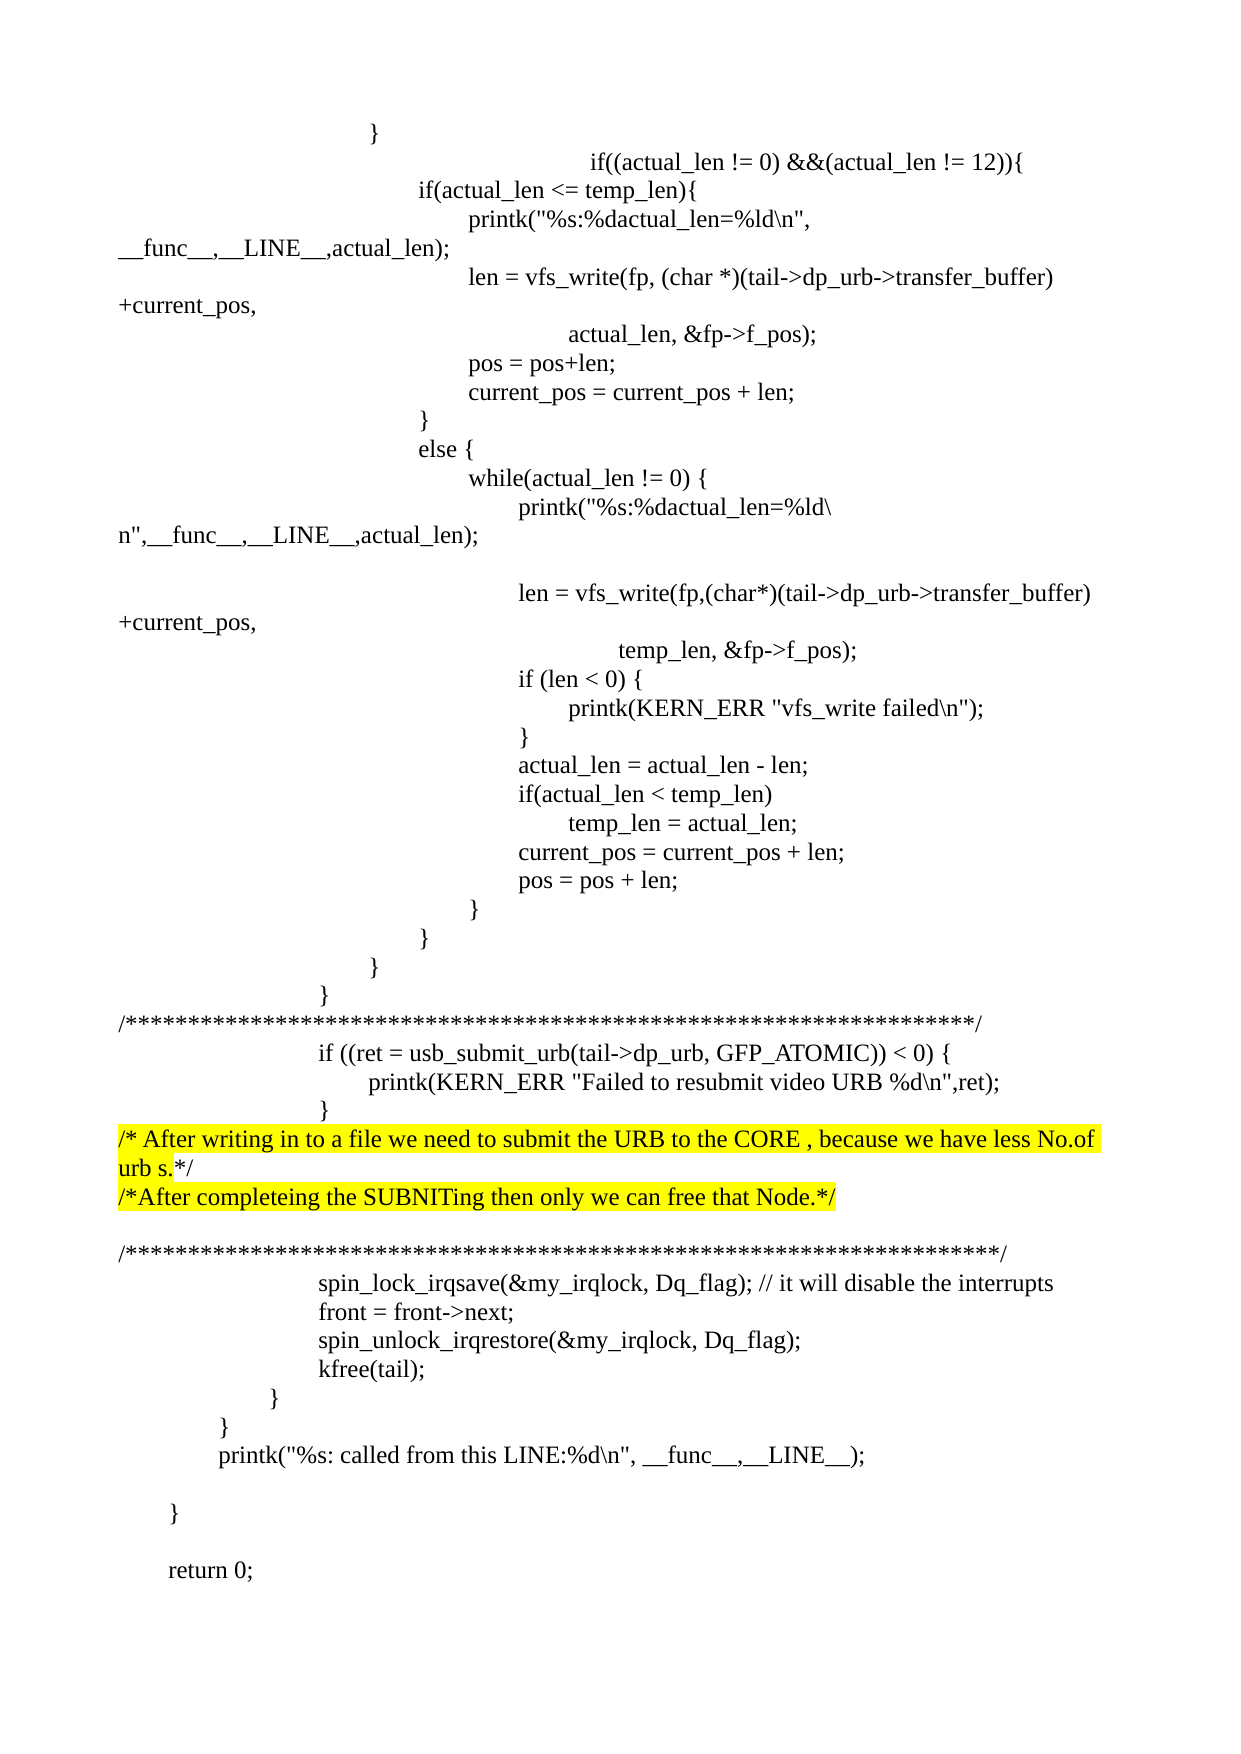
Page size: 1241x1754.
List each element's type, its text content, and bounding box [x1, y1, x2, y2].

text current_pos = current_pos + len; [118, 377, 1122, 406]
text if (len < 0) { [118, 664, 1122, 693]
text len = vfs_write(fp,(char*)(tail->dp_urb->transfer_buffer)+current_pos, [118, 578, 1122, 636]
text printk("%s: called from this LINE:%d\n", __func__,__LINE__); [118, 1441, 1122, 1469]
text /**********************************************************************/ [118, 1239, 1122, 1268]
text } [118, 894, 1122, 923]
text temp_len = actual_len; [118, 808, 1122, 837]
text /*After completeing the SUBNITing then only we can free that Node.*/ [118, 1182, 1122, 1211]
text printk(KERN_ERR "vfs_write failed\n"); [118, 693, 1122, 722]
text spin_lock_irqsave(&my_irqlock, Dq_flag); // it will disable the interrupts [118, 1268, 1122, 1297]
text actual_len = actual_len - len; [118, 751, 1122, 779]
text if(actual_len < temp_len) [118, 779, 1122, 808]
text return 0; [118, 1556, 1122, 1584]
text } [118, 981, 1122, 1009]
text current_pos = current_pos + len; [118, 837, 1122, 866]
text if ((ret = usb_submit_urb(tail->dp_urb, GFP_ATOMIC)) < 0) { [118, 1038, 1122, 1067]
text else { [118, 434, 1122, 463]
text len = vfs_write(fp, (char *)(tail->dp_urb->transfer_buffer)+current_pos, [118, 262, 1122, 319]
text } [118, 1412, 1122, 1441]
text } [118, 952, 1122, 981]
text if((actual_len != 0) &&(actual_len != 12)){ [118, 147, 1122, 176]
text } [118, 923, 1122, 952]
text } [118, 118, 1122, 147]
text if(actual_len <= temp_len){ [118, 176, 1122, 204]
text spin_unlock_irqrestore(&my_irqlock, Dq_flag); [118, 1326, 1122, 1354]
text printk(KERN_ERR "Failed to resubmit video URB %d\n",ret); [118, 1067, 1122, 1096]
text front = front->next; [118, 1297, 1122, 1326]
text kfree(tail); [118, 1354, 1122, 1383]
text } [118, 722, 1122, 751]
text pos = pos+len; [118, 348, 1122, 377]
text while(actual_len != 0) { [118, 463, 1122, 492]
text /********************************************************************/ [118, 1009, 1122, 1038]
text } [118, 1498, 1122, 1527]
text } [118, 1383, 1122, 1412]
text /* After writing in to a file we need to submit the URB to the CORE , because we have less No.of urb s.*/ [118, 1124, 1122, 1182]
text printk("%s:%dactual_len=%ld\n",__func__,__LINE__,actual_len); [118, 492, 1122, 549]
text } [118, 406, 1122, 434]
text printk("%s:%dactual_len=%ld\n", __func__,__LINE__,actual_len); [118, 204, 1122, 262]
text pos = pos + len; [118, 866, 1122, 894]
text } [118, 1096, 1122, 1124]
text temp_len, &fp->f_pos); [118, 636, 1122, 664]
text actual_len, &fp->f_pos); [118, 319, 1122, 348]
